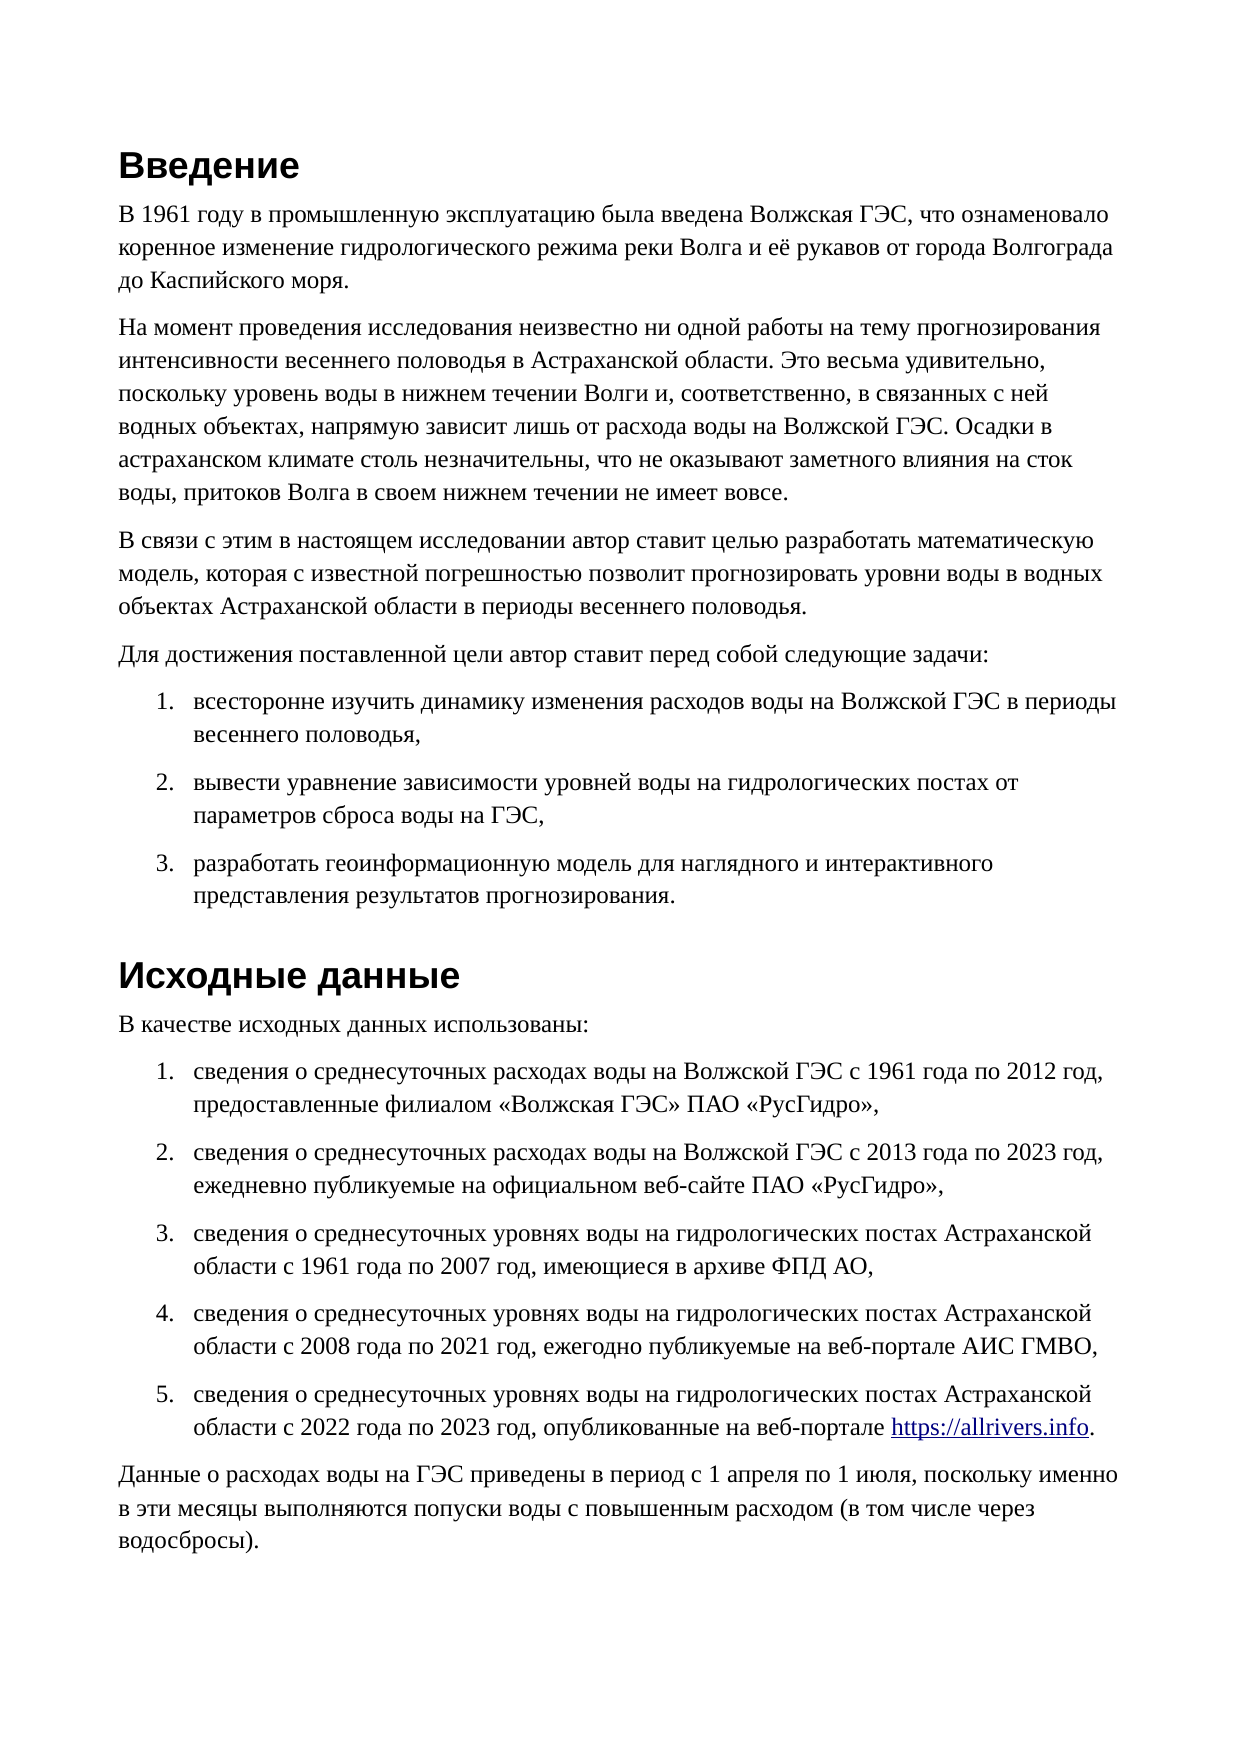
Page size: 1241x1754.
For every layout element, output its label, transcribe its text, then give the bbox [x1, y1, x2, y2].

list всесторонне изучить динамику изменения расходов воды на Волжской ГЭС в периоды весеннего половодья, [156, 686, 1122, 748]
subtitle Исходные данные [118, 953, 1122, 996]
subtitle Введение [118, 143, 1122, 186]
list сведения о среднесуточных расходах воды на Волжской ГЭС с 2013 года по 2023 год, ежедневно публикуемые на официальном веб-сайте ПАО «РусГидро», [156, 1137, 1122, 1199]
text Данные о расходах воды на ГЭС приведены в период с 1 апреля по 1 июля, поскольку именно в эти месяцы выполняются попуски воды с повышенным расходом (в том числе через водосбросы). [118, 1459, 1122, 1554]
list разработать геоинформационную модель для наглядного и интерактивного представления результатов прогнозирования. [156, 848, 1122, 909]
text Для достижения поставленной цели автор ставит перед собой следующие задачи: [118, 639, 1122, 667]
text В качестве исходных данных использованы: [118, 1009, 1122, 1038]
text В 1961 году в промышленную эксплуатацию была введена Волжская ГЭС, что ознаменовало коренное изменение гидрологического режима реки Волга и её рукавов от города Волгограда до Каспийского моря. [118, 199, 1122, 293]
list сведения о среднесуточных уровнях воды на гидрологических постах Астраханской области с 1961 года по 2007 год, имеющиеся в архиве ФПД АО, [156, 1218, 1122, 1279]
list сведения о среднесуточных расходах воды на Волжской ГЭС с 1961 года по 2012 год, предоставленные филиалом «Волжская ГЭС» ПАО «РусГидро», [156, 1056, 1122, 1118]
list вывести уравнение зависимости уровней воды на гидрологических постах от параметров сброса воды на ГЭС, [156, 767, 1122, 829]
list сведения о среднесуточных уровнях воды на гидрологических постах Астраханской области с 2008 года по 2021 год, ежегодно публикуемые на веб-портале АИС ГМВО, [156, 1298, 1122, 1360]
text В связи с этим в настоящем исследовании автор ставит целью разработать математическую модель, которая с известной погрешностью позволит прогнозировать уровни воды в водных объектах Астраханской области в периоды весеннего половодья. [118, 525, 1122, 620]
list сведения о среднесуточных уровнях воды на гидрологических постах Астраханской области с 2022 года по 2023 год, опубликованные на веб-портале https://allrivers.info. [156, 1379, 1122, 1441]
text На момент проведения исследования неизвестно ни одной работы на тему прогнозирования интенсивности весеннего половодья в Астраханской области. Это весьма удивительно, поскольку уровень воды в нижнем течении Волги и, соответственно, в связанных с ней водных объектах, напрямую зависит лишь от расхода воды на Волжской ГЭС. Осадки в астраханском климате столь незначительны, что не оказывают заметного влияния на сток воды, притоков Волга в своем нижнем течении не имеет вовсе. [118, 312, 1122, 506]
